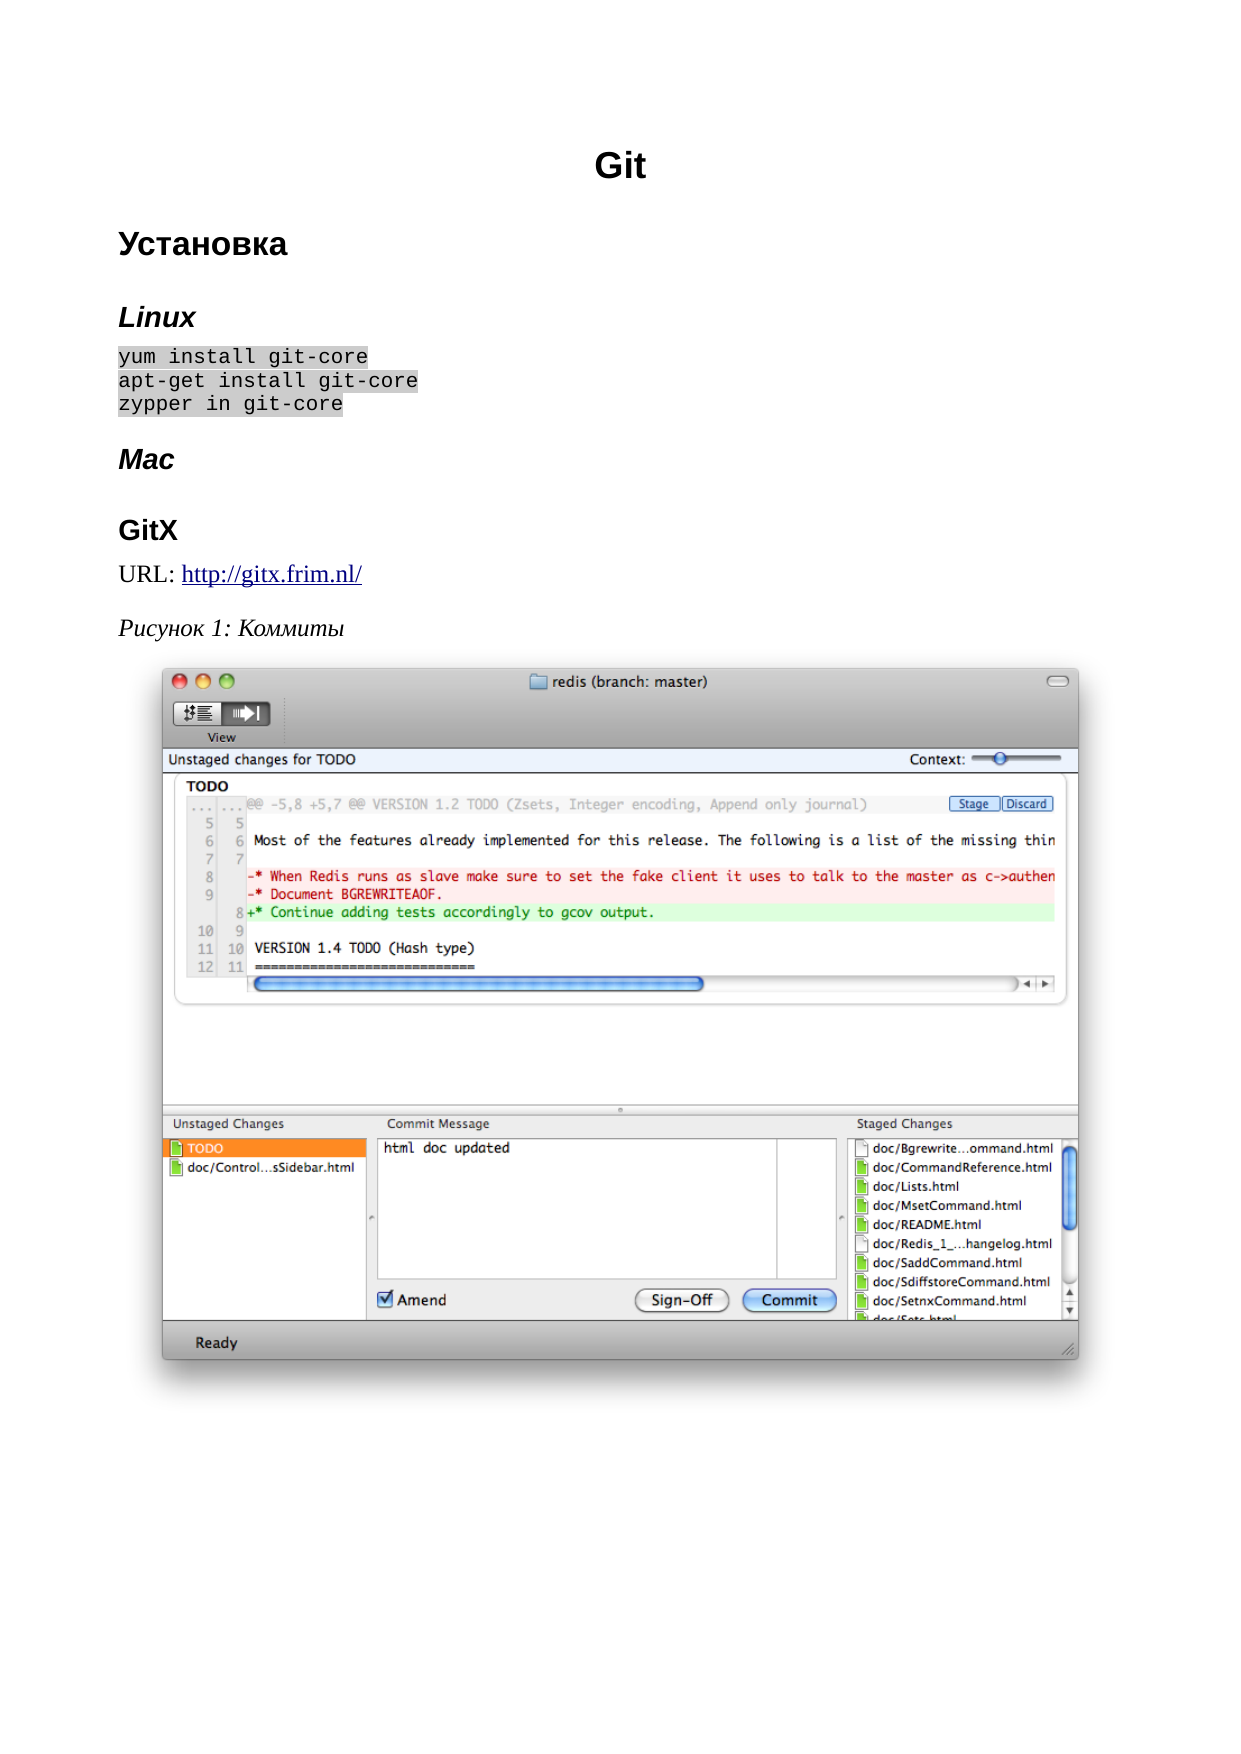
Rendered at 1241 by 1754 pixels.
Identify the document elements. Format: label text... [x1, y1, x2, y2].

text zypper in git-core [118, 393, 1122, 417]
text apt-get install git-core [118, 369, 1122, 393]
picture [118, 641, 1123, 1421]
subtitle Установка [118, 224, 1122, 262]
subtitle Mac [118, 442, 1122, 475]
text yum install git-core [118, 346, 1122, 369]
text URL: http://gitx.frim.nl/ [118, 559, 1122, 588]
text Рисунок 1: Коммиты [118, 613, 1122, 641]
subtitle Linux [118, 300, 1122, 333]
title Git [118, 143, 1122, 186]
subtitle GitX [118, 513, 1122, 546]
